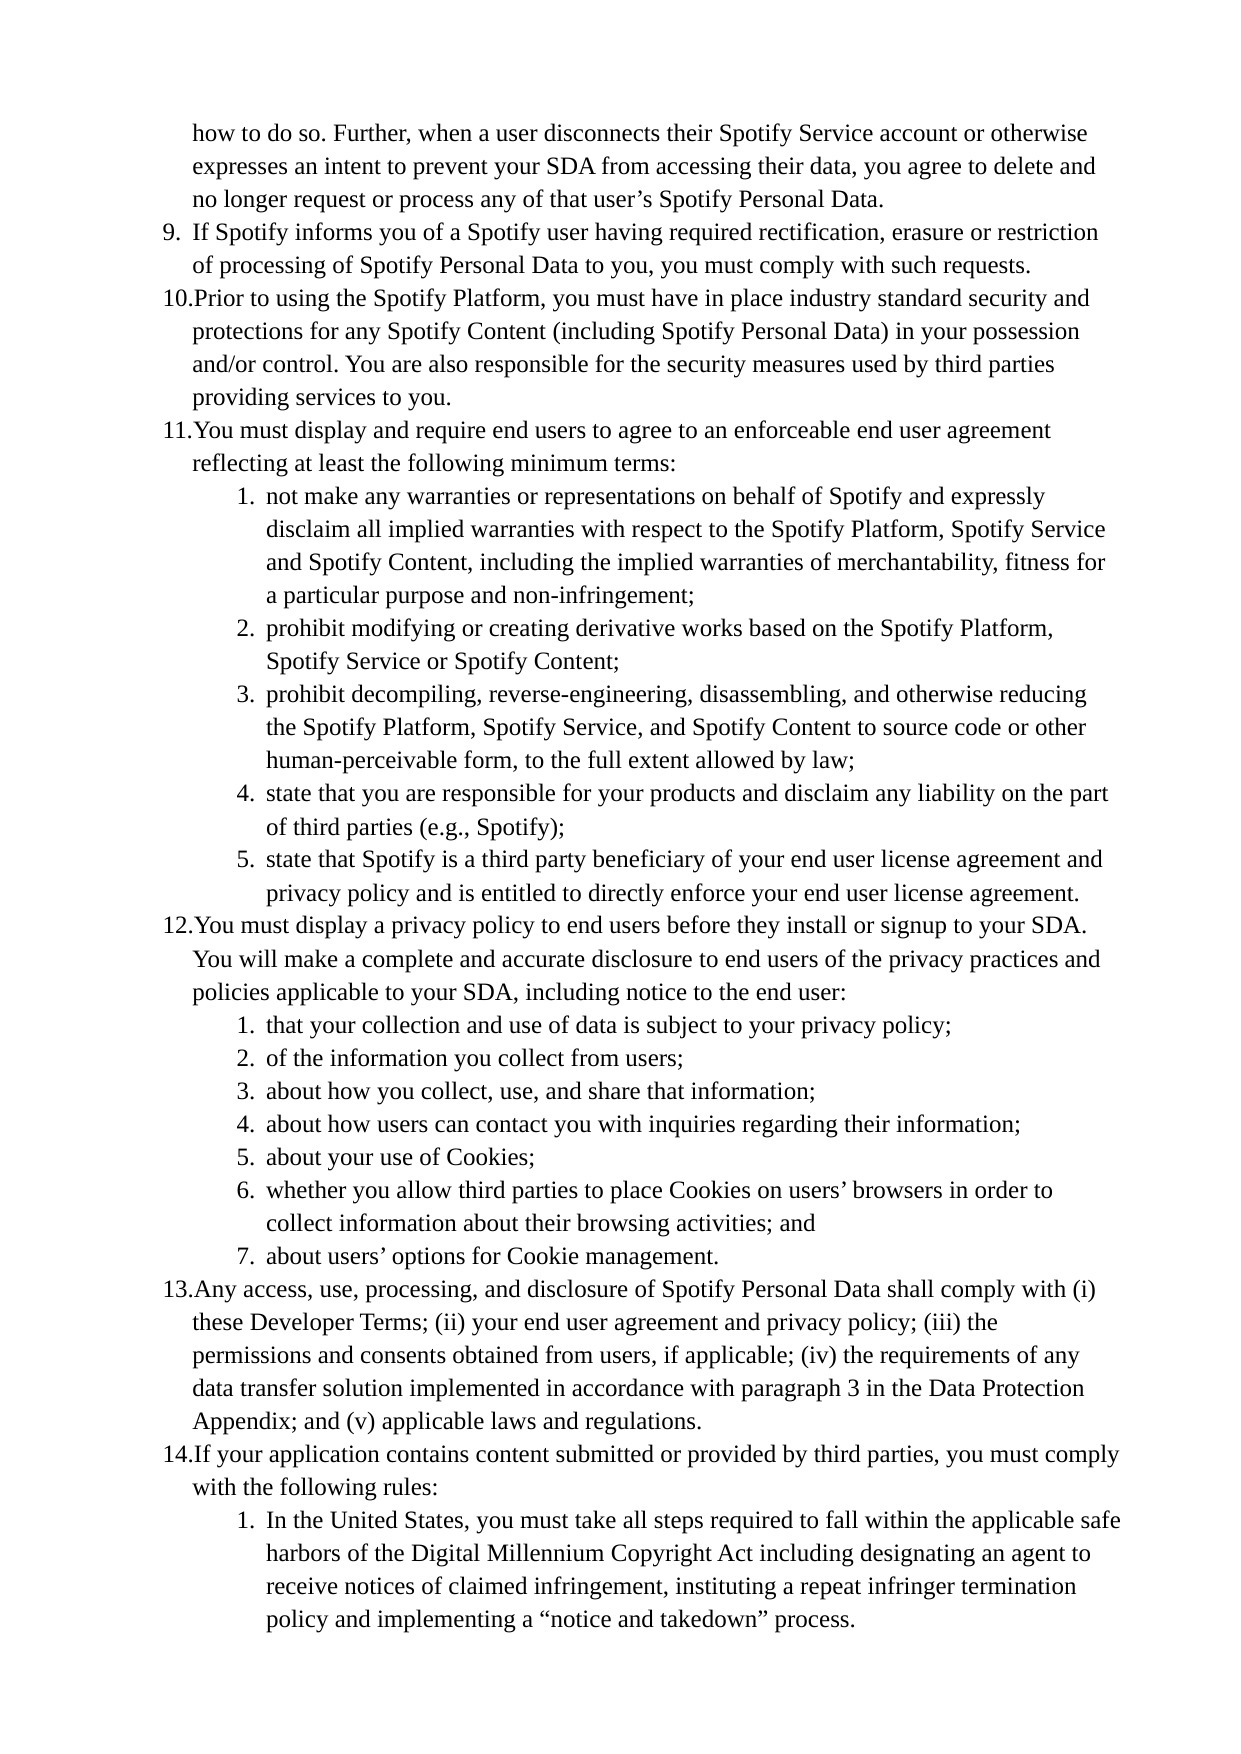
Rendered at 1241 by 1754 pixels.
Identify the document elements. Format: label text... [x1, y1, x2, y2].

list state that you are responsible for your products and disclaim any liability on the part of third parties (e.g., Spotify); [236, 778, 1122, 840]
list If your application contains content submitted or provided by third parties, you must comply with the following rules: [162, 1439, 1122, 1501]
list You must display and require end users to agree to an enforceable end user agreement reflecting at least the following minimum terms: [162, 415, 1122, 477]
list of the information you collect from users; [236, 1043, 1122, 1071]
list about your use of Cookies; [236, 1142, 1122, 1171]
list Any access, use, processing, and disclosure of Spotify Personal Data shall comply with (i) these Developer Terms; (ii) your end user agreement and privacy policy; (iii) the permissions and consents obtained from users, if applicable; (iv) the requirements of any data transfer solution implemented in accordance with paragraph 3 in the Data Protection Appendix; and (v) applicable laws and regulations. [162, 1274, 1122, 1435]
list prohibit decompiling, reverse-engineering, disassembling, and otherwise reducing the Spotify Platform, Spotify Service, and Spotify Content to source code or other human-perceivable form, to the full extent allowed by law; [236, 679, 1122, 774]
list whether you allow third parties to place Cookies on users’ browsers in order to collect information about their browsing activities; and [236, 1175, 1122, 1237]
list state that Spotify is a third party beneficiary of your end user license agreement and privacy policy and is entitled to directly enforce your end user license agreement. [236, 844, 1122, 906]
list You must display a privacy policy to end users before they install or signup to your SDA. You will make a complete and accurate disclosure to end users of the privacy practices and policies applicable to your SDA, including notice to the end user: [162, 911, 1122, 1005]
list In the United States, you must take all steps required to fall within the applicable safe harbors of the Digital Millennium Copyright Act including designating an agent to receive notices of claimed infringement, instituting a repeat infringer termination policy and implementing a “notice and takedown” process. [236, 1505, 1122, 1633]
list about users’ options for Cookie management. [236, 1241, 1122, 1269]
list prohibit modifying or creating derivative works based on the Spotify Platform, Spotify Service or Spotify Content; [236, 613, 1122, 675]
list about how users can contact you with inquiries regarding their information; [236, 1109, 1122, 1137]
list that your collection and use of data is subject to your privacy policy; [236, 1010, 1122, 1038]
list not make any warranties or representations on behalf of Spotify and expressly disclaim all implied warranties with respect to the Spotify Platform, Spotify Service and Spotify Content, including the implied warranties of merchantability, fitness for a particular purpose and non-infringement; [236, 481, 1122, 609]
list If Spotify informs you of a Spotify user having required rectification, erasure or restriction of processing of Spotify Personal Data to you, you must comply with such requests. [162, 217, 1122, 279]
list how to do so. Further, when a user disconnects their Spotify Service account or otherwise expresses an intent to prevent your SDA from accessing their data, you agree to delete and no longer request or process any of that user’s Spotify Personal Data. [162, 118, 1122, 213]
list about how you collect, use, and share that information; [236, 1076, 1122, 1104]
list Prior to using the Spotify Platform, you must have in place industry standard security and protections for any Spotify Content (including Spotify Personal Data) in your possession and/or control. You are also responsible for the security measures used by third parties providing services to you. [162, 283, 1122, 411]
